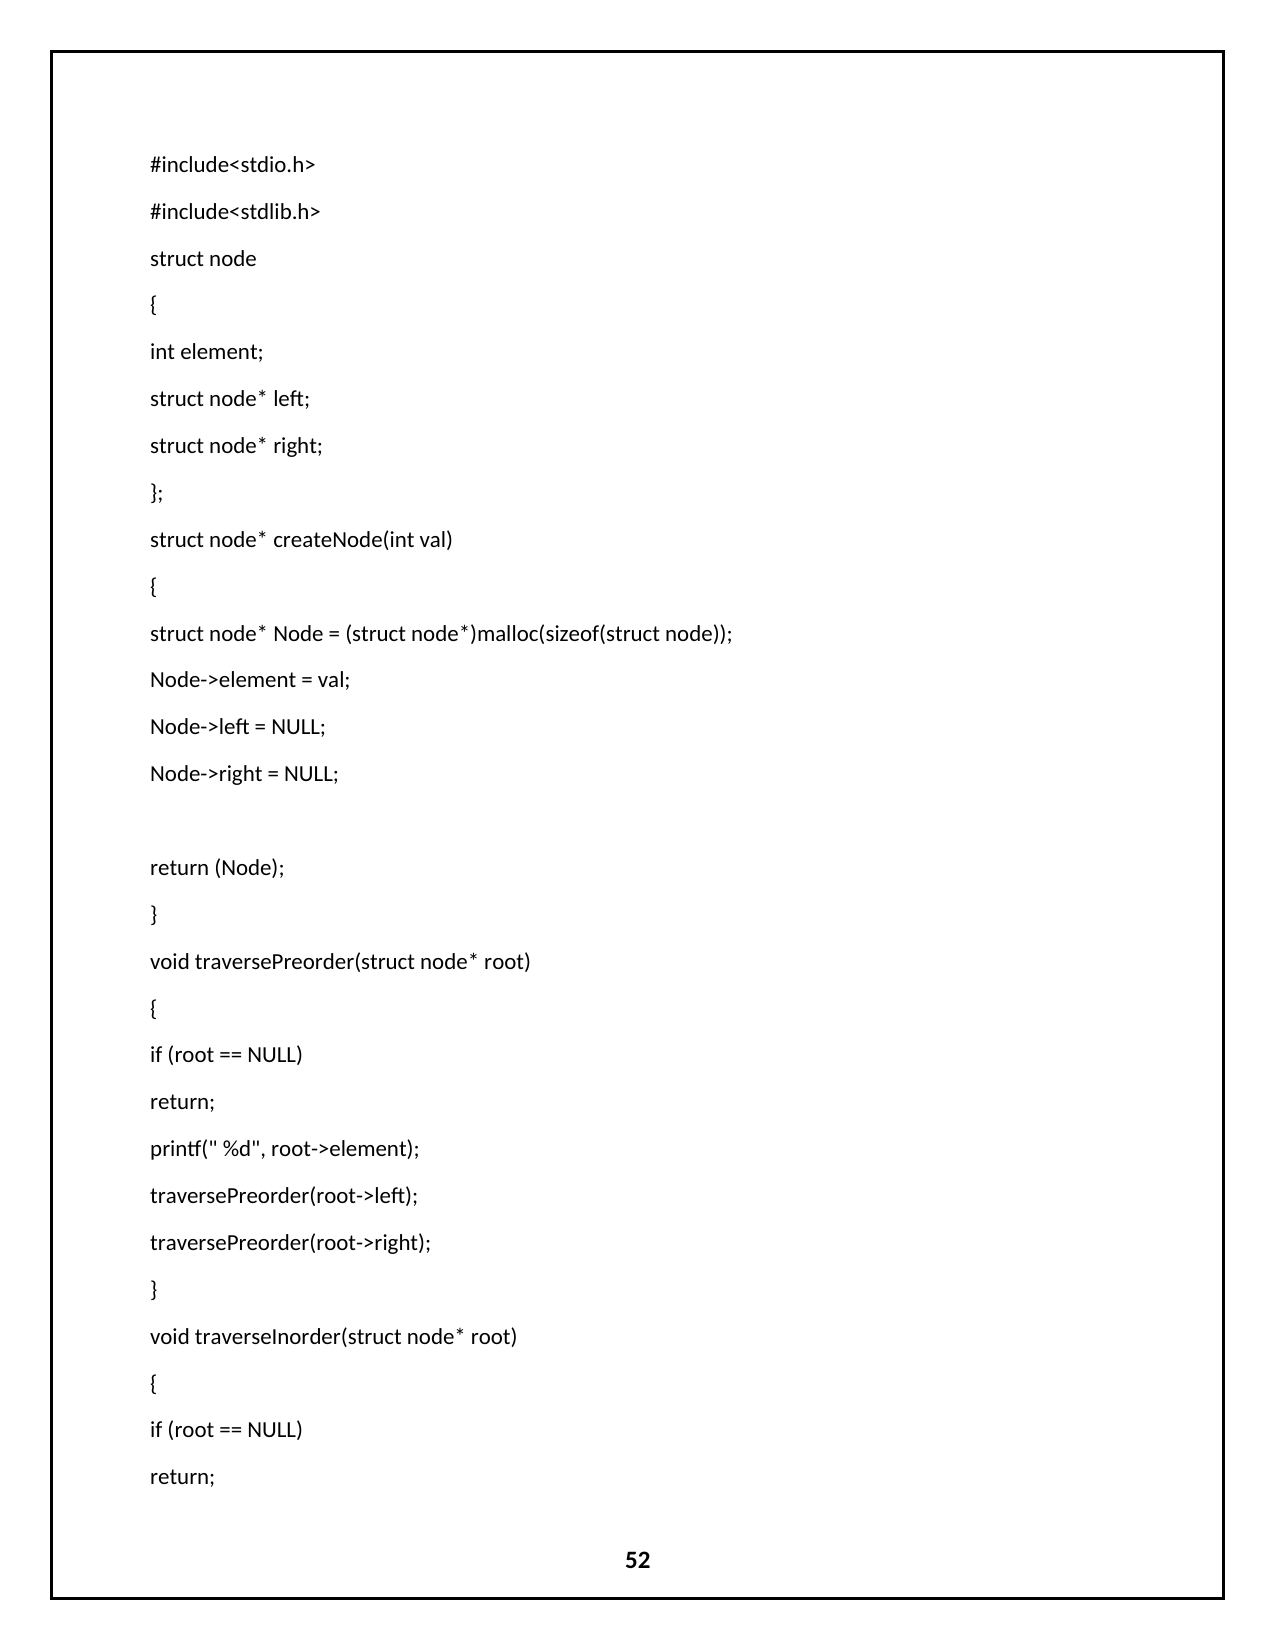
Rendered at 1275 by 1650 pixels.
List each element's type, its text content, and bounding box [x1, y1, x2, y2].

text Node->left = NULL; [150, 712, 1125, 741]
text { [150, 1369, 1125, 1397]
text traversePreorder(root->left); [150, 1181, 1125, 1209]
text #include<stdio.h> [150, 150, 1125, 178]
text int element; [150, 337, 1125, 366]
text traversePreorder(root->right); [150, 1228, 1125, 1256]
text if (root == NULL) [150, 1041, 1125, 1069]
text if (root == NULL) [150, 1416, 1125, 1444]
text return (Node); [150, 853, 1125, 881]
text Node->right = NULL; [150, 759, 1125, 787]
text struct node* right; [150, 431, 1125, 459]
text return; [150, 1462, 1125, 1491]
text return; [150, 1087, 1125, 1116]
text { [150, 994, 1125, 1022]
text #include<stdlib.h> [150, 197, 1125, 225]
text struct node* createNode(int val) [150, 525, 1125, 553]
text Node->element = val; [150, 666, 1125, 694]
text void traverseInorder(struct node* root) [150, 1322, 1125, 1350]
text struct node* left; [150, 384, 1125, 412]
text }; [150, 478, 1125, 506]
text } [150, 1275, 1125, 1303]
text { [150, 572, 1125, 600]
text { [150, 291, 1125, 319]
text struct node* Node = (struct node*)malloc(sizeof(struct node)); [150, 619, 1125, 647]
text void traversePreorder(struct node* root) [150, 947, 1125, 975]
text } [150, 900, 1125, 928]
text printf(" %d", root->element); [150, 1134, 1125, 1162]
text struct node [150, 244, 1125, 272]
